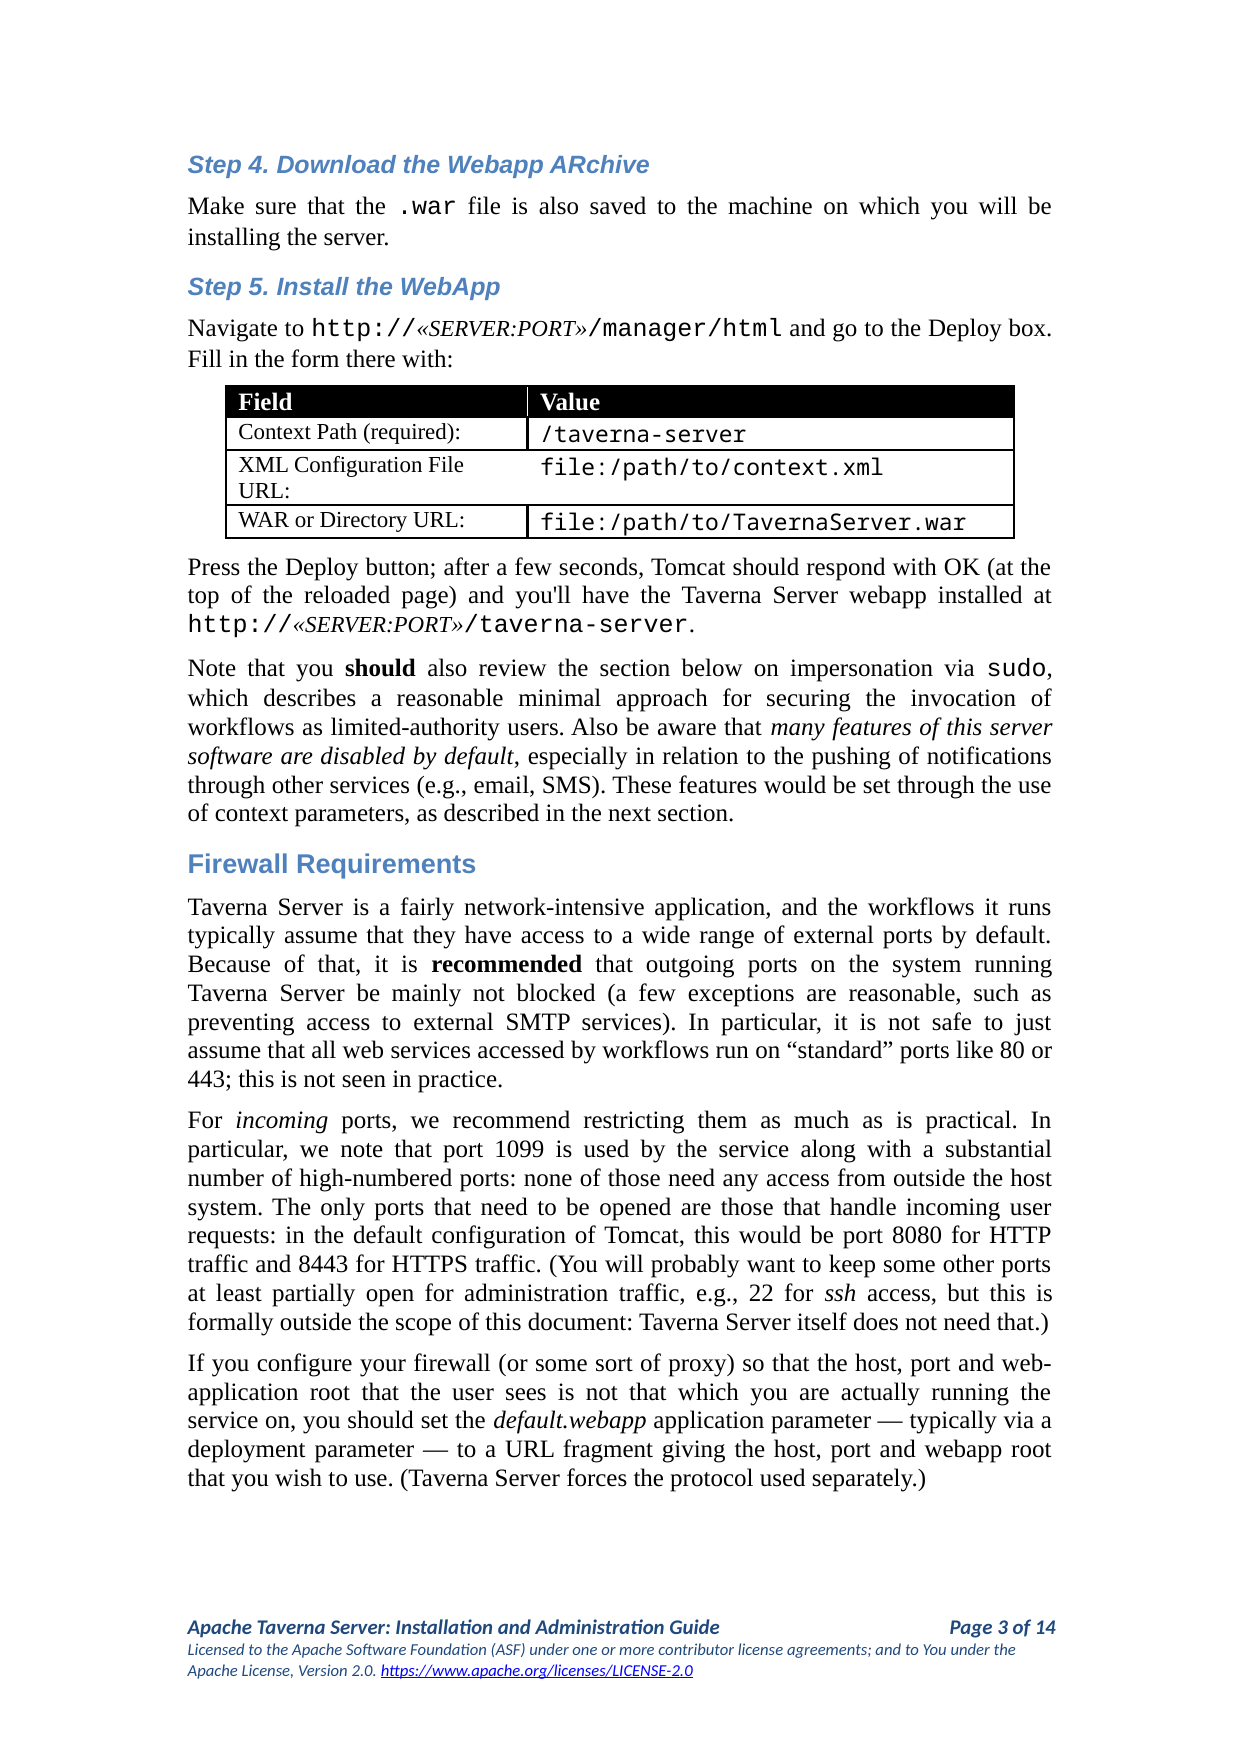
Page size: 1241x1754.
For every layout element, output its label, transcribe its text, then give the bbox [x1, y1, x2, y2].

table_header Value [528, 387, 1013, 416]
table_cell Context Path (required): [227, 418, 526, 449]
table_cell file:/path/to/context.xml [528, 451, 1013, 504]
text Note that you should also review the section below on impersonation via sudo, which describes a reasonable minimal approach for securing the invocation of workflows as limited-authority users. Also be aware that many features of this server software are disabled by default, especially in relation to the pushing of notifications through other services (e.g., email, SMS). These features would be set through the use of context parameters, as described in the next section. [187, 653, 1053, 827]
text Make sure that the .war file is also saved to the machine on which you will be installing the server. [187, 191, 1053, 251]
text Navigate to http://«SERVER:PORT»/manager/html and go to the Deploy box. Fill in the form there with: [187, 313, 1053, 372]
table_cell WAR or Directory URL: [227, 506, 526, 537]
subtitle Step 5. Install the WebApp [187, 272, 1053, 300]
subtitle Step 4. Download the Webapp ARchive [187, 150, 1053, 179]
text If you configure your firewall (or some sort of proxy) so that the host, port and web-application root that the user sees is not that which you are actually running the service on, you should set the default.webapp application parameter — typically via a deployment parameter — to a URL fragment giving the host, port and webapp root that you wish to use. (Taverna Server forces the protocol used separately.) [187, 1348, 1053, 1492]
text For incoming ports, we recommend restricting them as much as is practical. In particular, we note that port 1099 is used by the service along with a substantial number of high-numbered ports: none of those need any access from outside the host system. The only ports that need to be opened are those that handle incoming user requests: in the default configuration of Tomcat, this would be port 8080 for HTTP traffic and 8443 for HTTPS traffic. (You will probably want to keep some other ports at least partially open for administration traffic, e.g., 22 for ssh access, but this is formally outside the scope of this document: Taverna Server itself does not need that.) [187, 1106, 1053, 1336]
table_cell file:/path/to/TavernaServer.war [529, 506, 1013, 537]
subtitle Firewall Requirements [187, 848, 1053, 879]
text Taverna Server is a fairly network-intensive application, and the workflows it runs typically assume that they have access to a wide range of external ports by default. Because of that, it is recommended that outgoing ports on the system running Taverna Server be mainly not blocked (a few exceptions are reasonable, such as preventing access to external SMTP services). In particular, it is not safe to just assume that all web services accessed by workflows run on “standard” ports like 80 or 443; this is not seen in practice. [187, 892, 1053, 1093]
text Press the Deploy button; after a few seconds, Tomcat should respond with OK (at the top of the reloaded page) and you'll have the Taverna Server webapp installed at http://«SERVER:PORT»/taverna-server. [187, 552, 1053, 640]
table_cell XML Configuration File URL: [227, 451, 527, 504]
table_header Field [227, 387, 527, 416]
table_cell /taverna-server [529, 418, 1013, 449]
